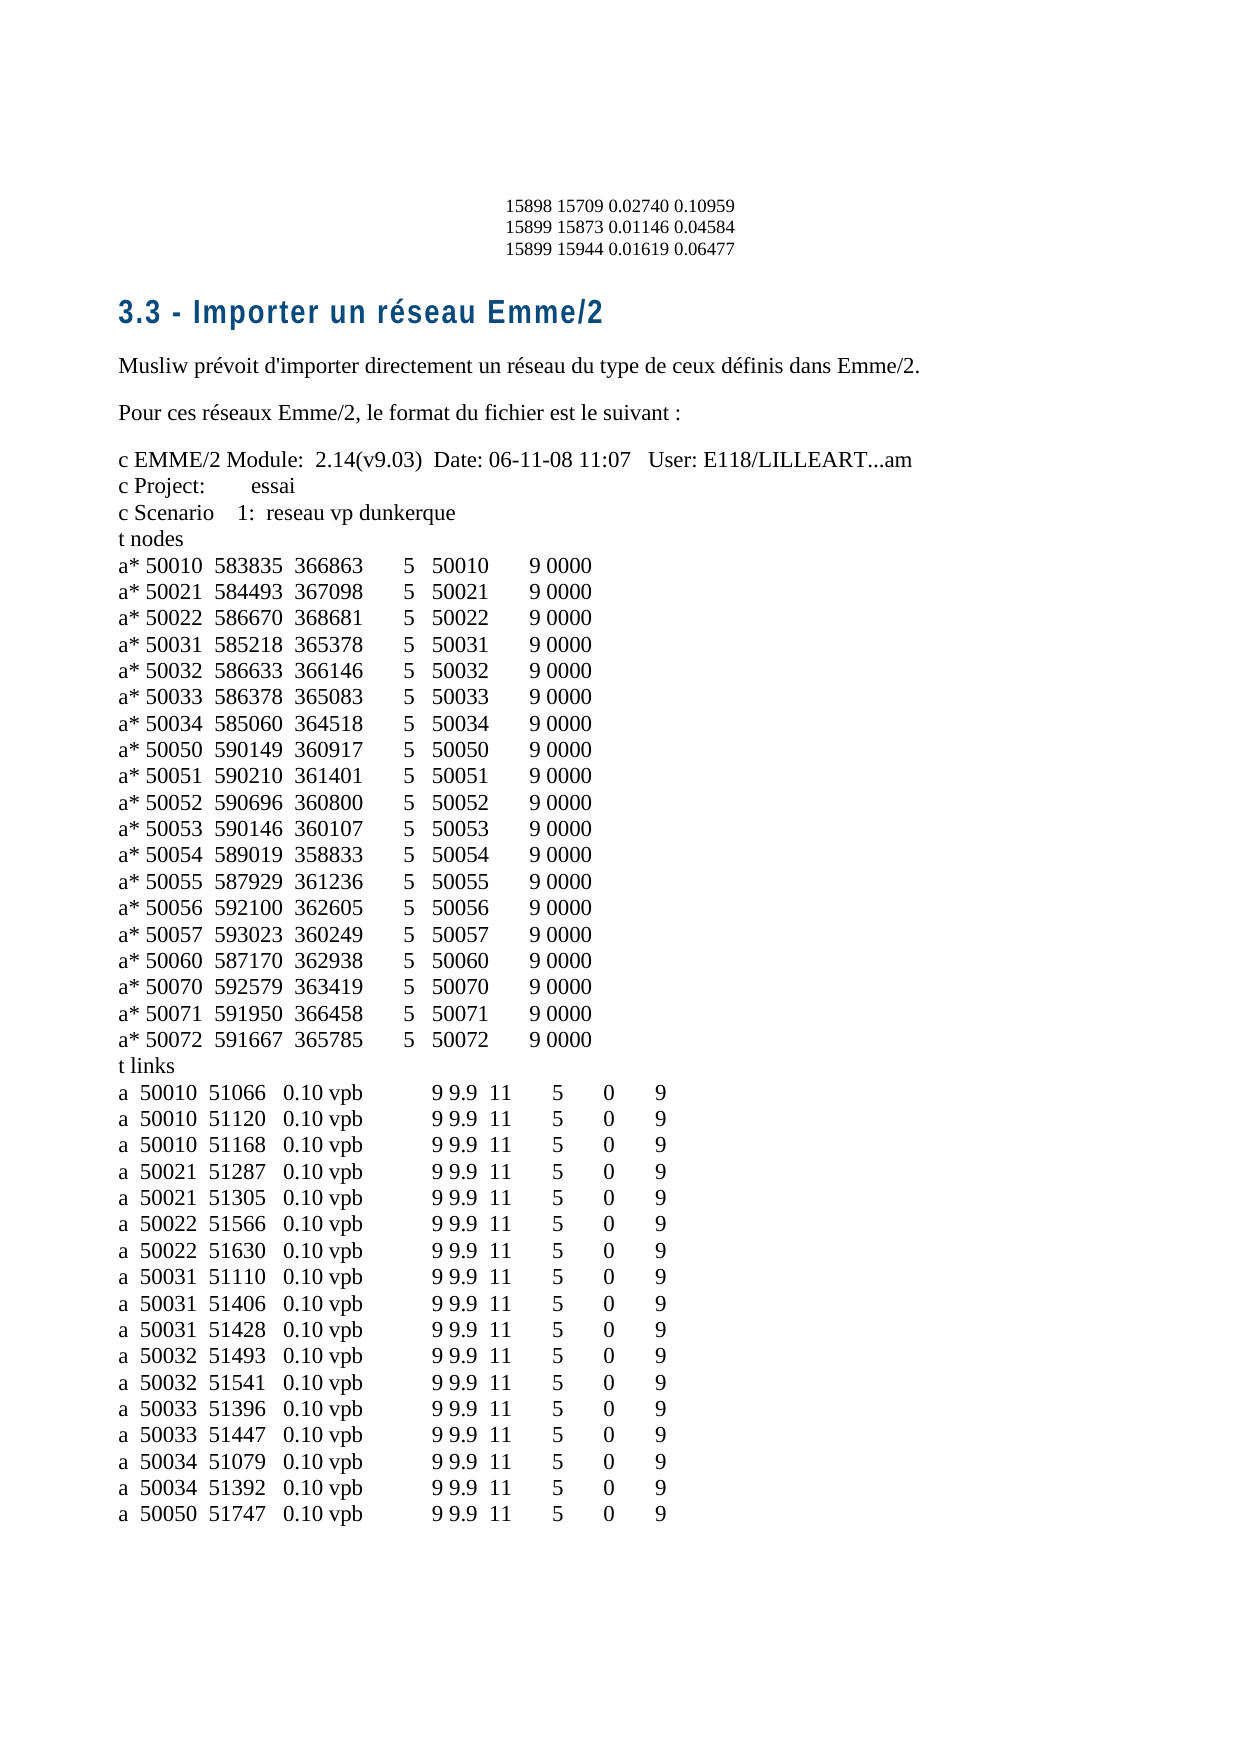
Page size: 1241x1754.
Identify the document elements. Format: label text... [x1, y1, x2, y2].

text a 50010 51066 0.10 vpb 9 9.9 11 5 0 9 [118, 1079, 1122, 1105]
text a 50032 51541 0.10 vpb 9 9.9 11 5 0 9 [118, 1369, 1122, 1395]
text Musliw prévoit d'importer directement un réseau du type de ceux définis dans Emme/2. [118, 352, 1122, 378]
text c Project: essai [118, 473, 1122, 499]
text a* 50051 590210 361401 5 50051 9 0000 [118, 762, 1122, 789]
text a* 50052 590696 360800 5 50052 9 0000 [118, 789, 1122, 815]
text a* 50071 591950 366458 5 50071 9 0000 [118, 1000, 1122, 1026]
text a* 50057 593023 360249 5 50057 9 0000 [118, 921, 1122, 947]
text a* 50032 586633 366146 5 50032 9 0000 [118, 657, 1122, 683]
text a 50033 51447 0.10 vpb 9 9.9 11 5 0 9 [118, 1421, 1122, 1448]
text a 50031 51428 0.10 vpb 9 9.9 11 5 0 9 [118, 1316, 1122, 1342]
subtitle Importer un réseau Emme/2 [118, 293, 1122, 331]
text a* 50072 591667 365785 5 50072 9 0000 [118, 1026, 1122, 1052]
text a 50021 51287 0.10 vpb 9 9.9 11 5 0 9 [118, 1158, 1122, 1184]
text a 50010 51168 0.10 vpb 9 9.9 11 5 0 9 [118, 1131, 1122, 1158]
text a* 50021 584493 367098 5 50021 9 0000 [118, 578, 1122, 604]
text a* 50033 586378 365083 5 50033 9 0000 [118, 683, 1122, 710]
text a* 50053 590146 360107 5 50053 9 0000 [118, 815, 1122, 842]
text t nodes [118, 525, 1122, 552]
text 15899 15873 0.01146 0.04584 [118, 216, 1122, 238]
text a* 50054 589019 358833 5 50054 9 0000 [118, 842, 1122, 868]
text a 50050 51747 0.10 vpb 9 9.9 11 5 0 9 [118, 1500, 1122, 1527]
text a* 50022 586670 368681 5 50022 9 0000 [118, 604, 1122, 631]
text a 50031 51110 0.10 vpb 9 9.9 11 5 0 9 [118, 1263, 1122, 1289]
text a 50010 51120 0.10 vpb 9 9.9 11 5 0 9 [118, 1105, 1122, 1131]
text a* 50050 590149 360917 5 50050 9 0000 [118, 736, 1122, 762]
text Pour ces réseaux Emme/2, le format du fichier est le suivant : [118, 399, 1122, 425]
text a* 50010 583835 366863 5 50010 9 0000 [118, 552, 1122, 578]
text 15898 15709 0.02740 0.10959 [118, 195, 1122, 216]
text a 50032 51493 0.10 vpb 9 9.9 11 5 0 9 [118, 1342, 1122, 1369]
text c EMME/2 Module: 2.14(v9.03) Date: 06-11-08 11:07 User: E118/LILLEART...am [118, 446, 1122, 473]
text t links [118, 1052, 1122, 1079]
text a 50034 51392 0.10 vpb 9 9.9 11 5 0 9 [118, 1474, 1122, 1500]
text a 50022 51566 0.10 vpb 9 9.9 11 5 0 9 [118, 1211, 1122, 1237]
text c Scenario 1: reseau vp dunkerque [118, 499, 1122, 525]
text a 50031 51406 0.10 vpb 9 9.9 11 5 0 9 [118, 1289, 1122, 1316]
text a 50034 51079 0.10 vpb 9 9.9 11 5 0 9 [118, 1448, 1122, 1474]
text a 50022 51630 0.10 vpb 9 9.9 11 5 0 9 [118, 1237, 1122, 1263]
text a 50021 51305 0.10 vpb 9 9.9 11 5 0 9 [118, 1184, 1122, 1211]
text a* 50070 592579 363419 5 50070 9 0000 [118, 973, 1122, 1000]
text a 50033 51396 0.10 vpb 9 9.9 11 5 0 9 [118, 1395, 1122, 1421]
text 15899 15944 0.01619 0.06477 [118, 238, 1122, 259]
text a* 50031 585218 365378 5 50031 9 0000 [118, 631, 1122, 657]
text a* 50034 585060 364518 5 50034 9 0000 [118, 710, 1122, 736]
text a* 50055 587929 361236 5 50055 9 0000 [118, 868, 1122, 894]
text a* 50060 587170 362938 5 50060 9 0000 [118, 947, 1122, 973]
text a* 50056 592100 362605 5 50056 9 0000 [118, 894, 1122, 921]
